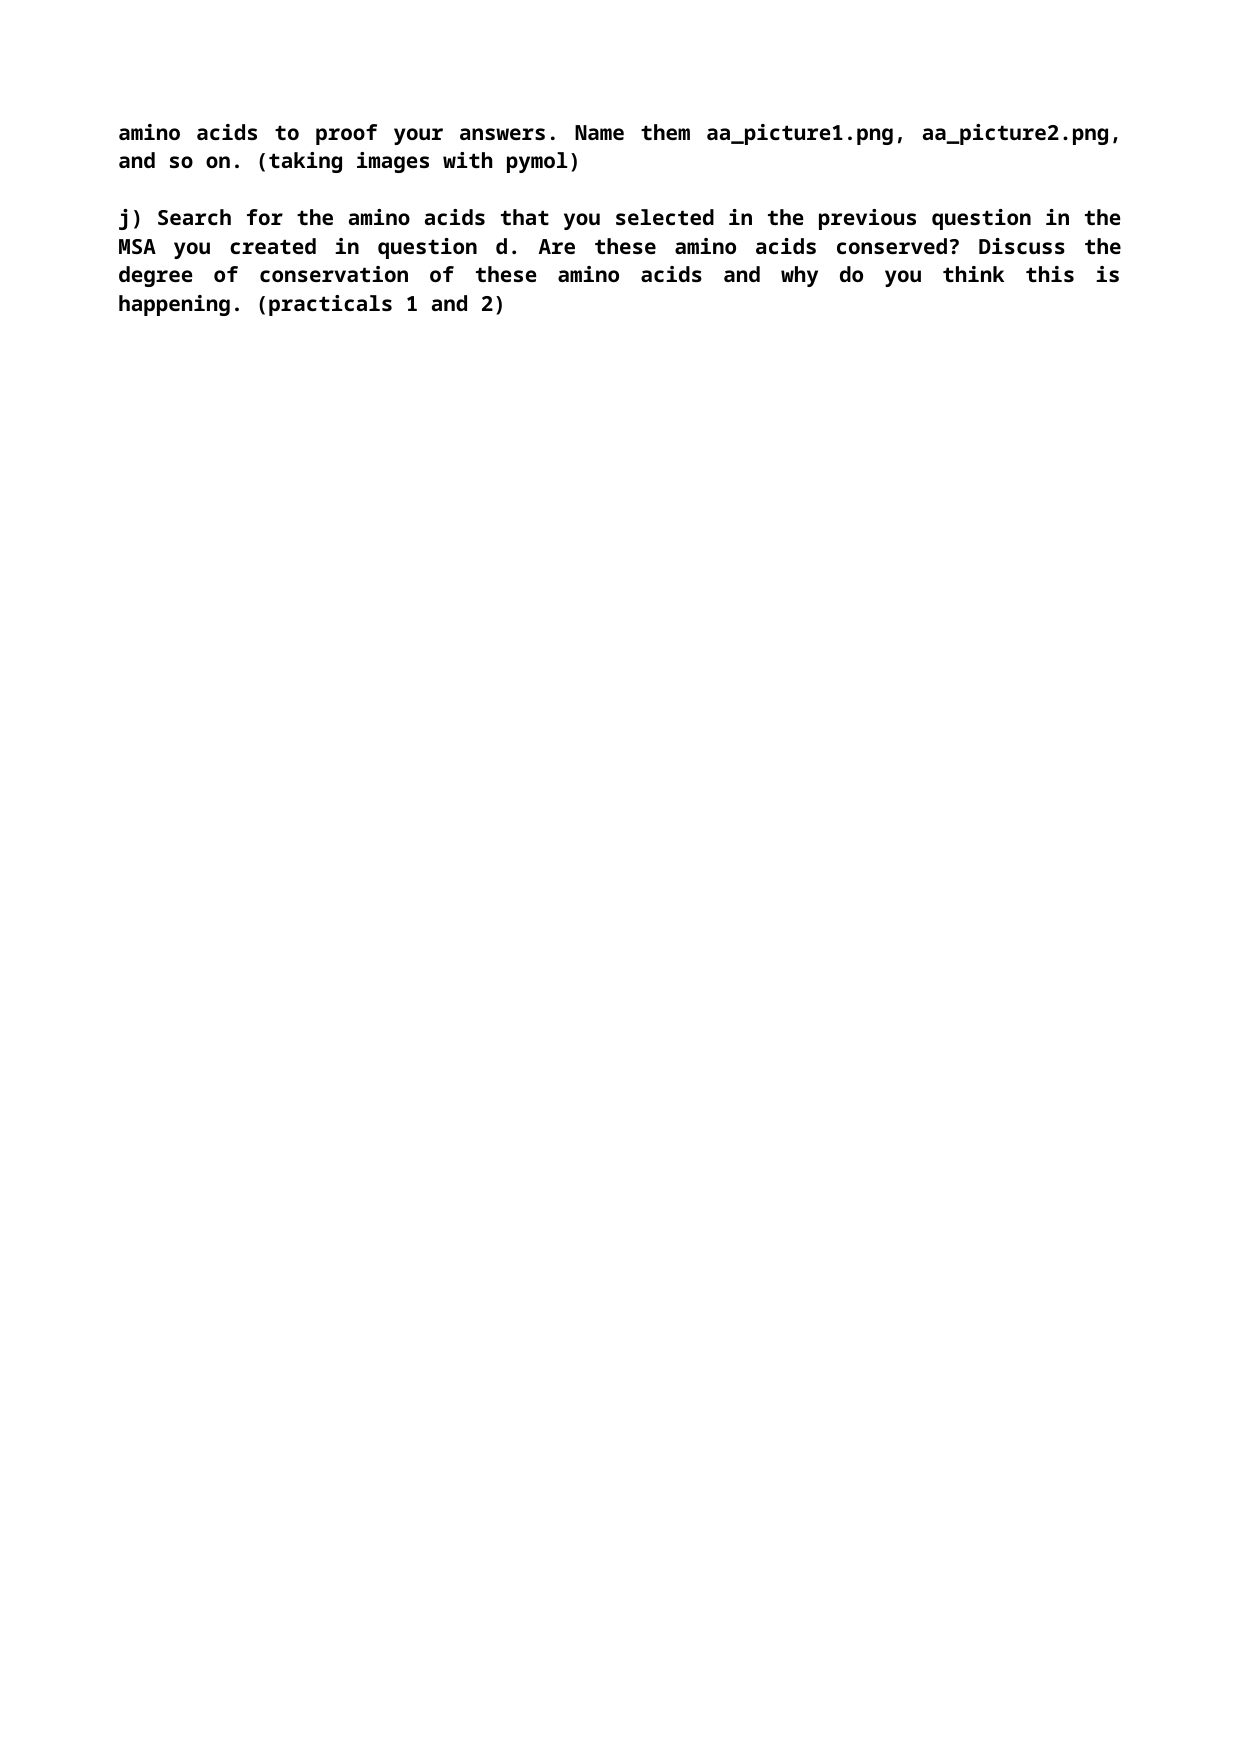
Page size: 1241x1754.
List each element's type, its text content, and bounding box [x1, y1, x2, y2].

text j) Search for the amino acids that you selected in the previous question in the MSA you created in question d. Are these amino acids conserved? Discuss the degree of conservation of these amino acids and why do you think this is happening. (practicals 1 and 2) [118, 203, 1122, 317]
text amino acids to proof your answers. Name them aa_picture1.png, aa_picture2.png, and so on. (taking images with pymol) [118, 118, 1122, 175]
